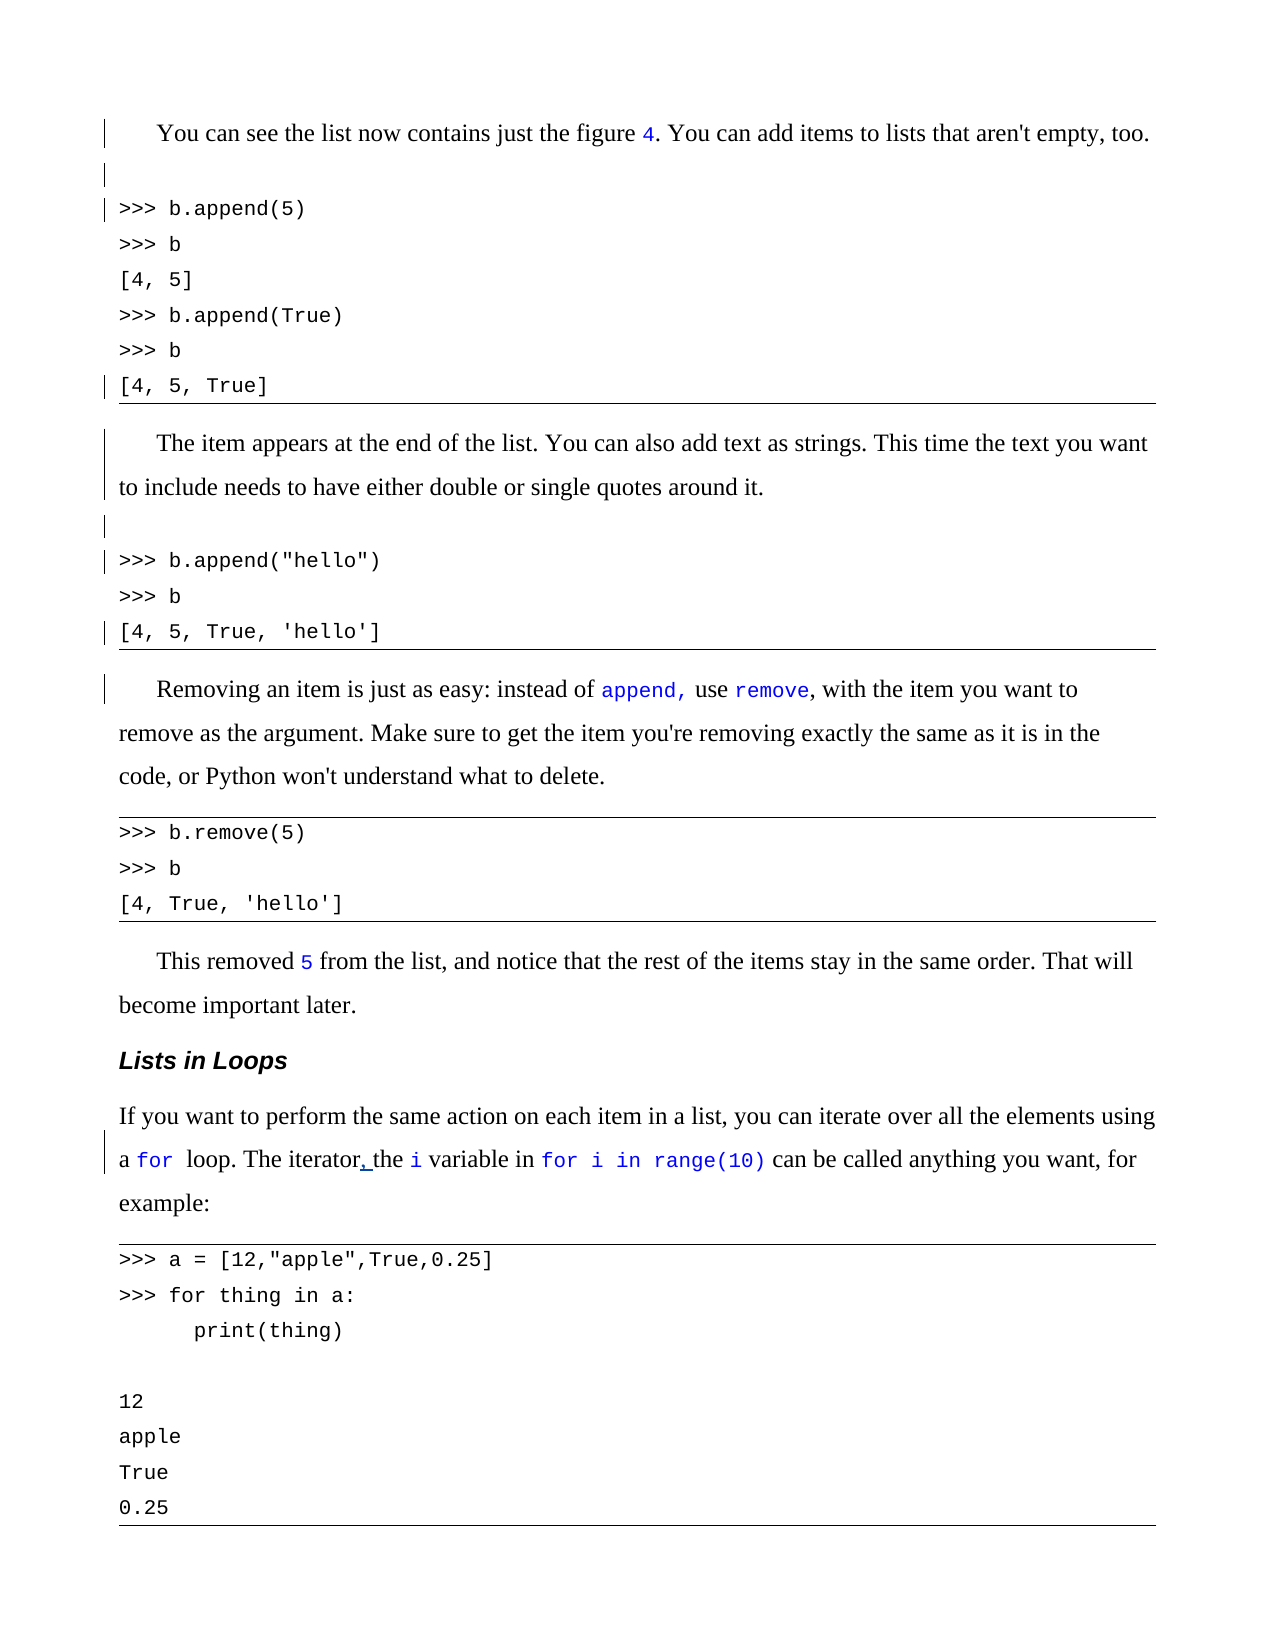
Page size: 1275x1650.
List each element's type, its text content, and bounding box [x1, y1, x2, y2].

text apple [118, 1426, 1156, 1450]
text If you want to perform the same action on each item in a list, you can iterate over all the elements using a for loop. The iterator, the i variable in for i in range(10) can be called anything you want, for example: [118, 1101, 1156, 1217]
text [4, 5, True, 'hello'] [118, 621, 1156, 650]
text >>> b.append("hello") [118, 515, 1156, 574]
text Removing an item is just as easy: instead of append, use remove, with the item you want to remove as the argument. Make sure to get the item you're removing exactly the same as it is in the code, or Python won't understand what to delete. [118, 674, 1156, 790]
text 0.25 [118, 1497, 1156, 1526]
text >>> a = [12,"apple",True,0.25] [118, 1245, 1156, 1273]
text >>> b.append(True) [118, 304, 1156, 328]
text >>> b.remove(5) [118, 818, 1156, 846]
text 12 [118, 1391, 1156, 1414]
text [4, True, 'hello'] [118, 893, 1156, 922]
text >>> for thing in a: [118, 1284, 1156, 1308]
text True [118, 1462, 1156, 1485]
text print(thing) [118, 1320, 1156, 1344]
text This removed 5 from the list, and notice that the rest of the items stay in the same order. That will become important later. [118, 946, 1156, 1019]
text >>> b [118, 586, 1156, 609]
text You can see the list now contains just the figure 4. You can add items to lists that aren't empty, too. [118, 118, 1156, 148]
text [4, 5, True] [118, 375, 1156, 404]
text >>> b [118, 340, 1156, 364]
text >>> b [118, 857, 1156, 881]
text Lists in Loops [118, 1046, 1156, 1074]
text The item appears at the end of the list. You can also add text as strings. This time the text you want to include needs to have either double or single quotes around it. [118, 428, 1156, 500]
text >>> b.append(5) [118, 163, 1156, 222]
text [4, 5] [118, 269, 1156, 293]
text >>> b [118, 234, 1156, 257]
